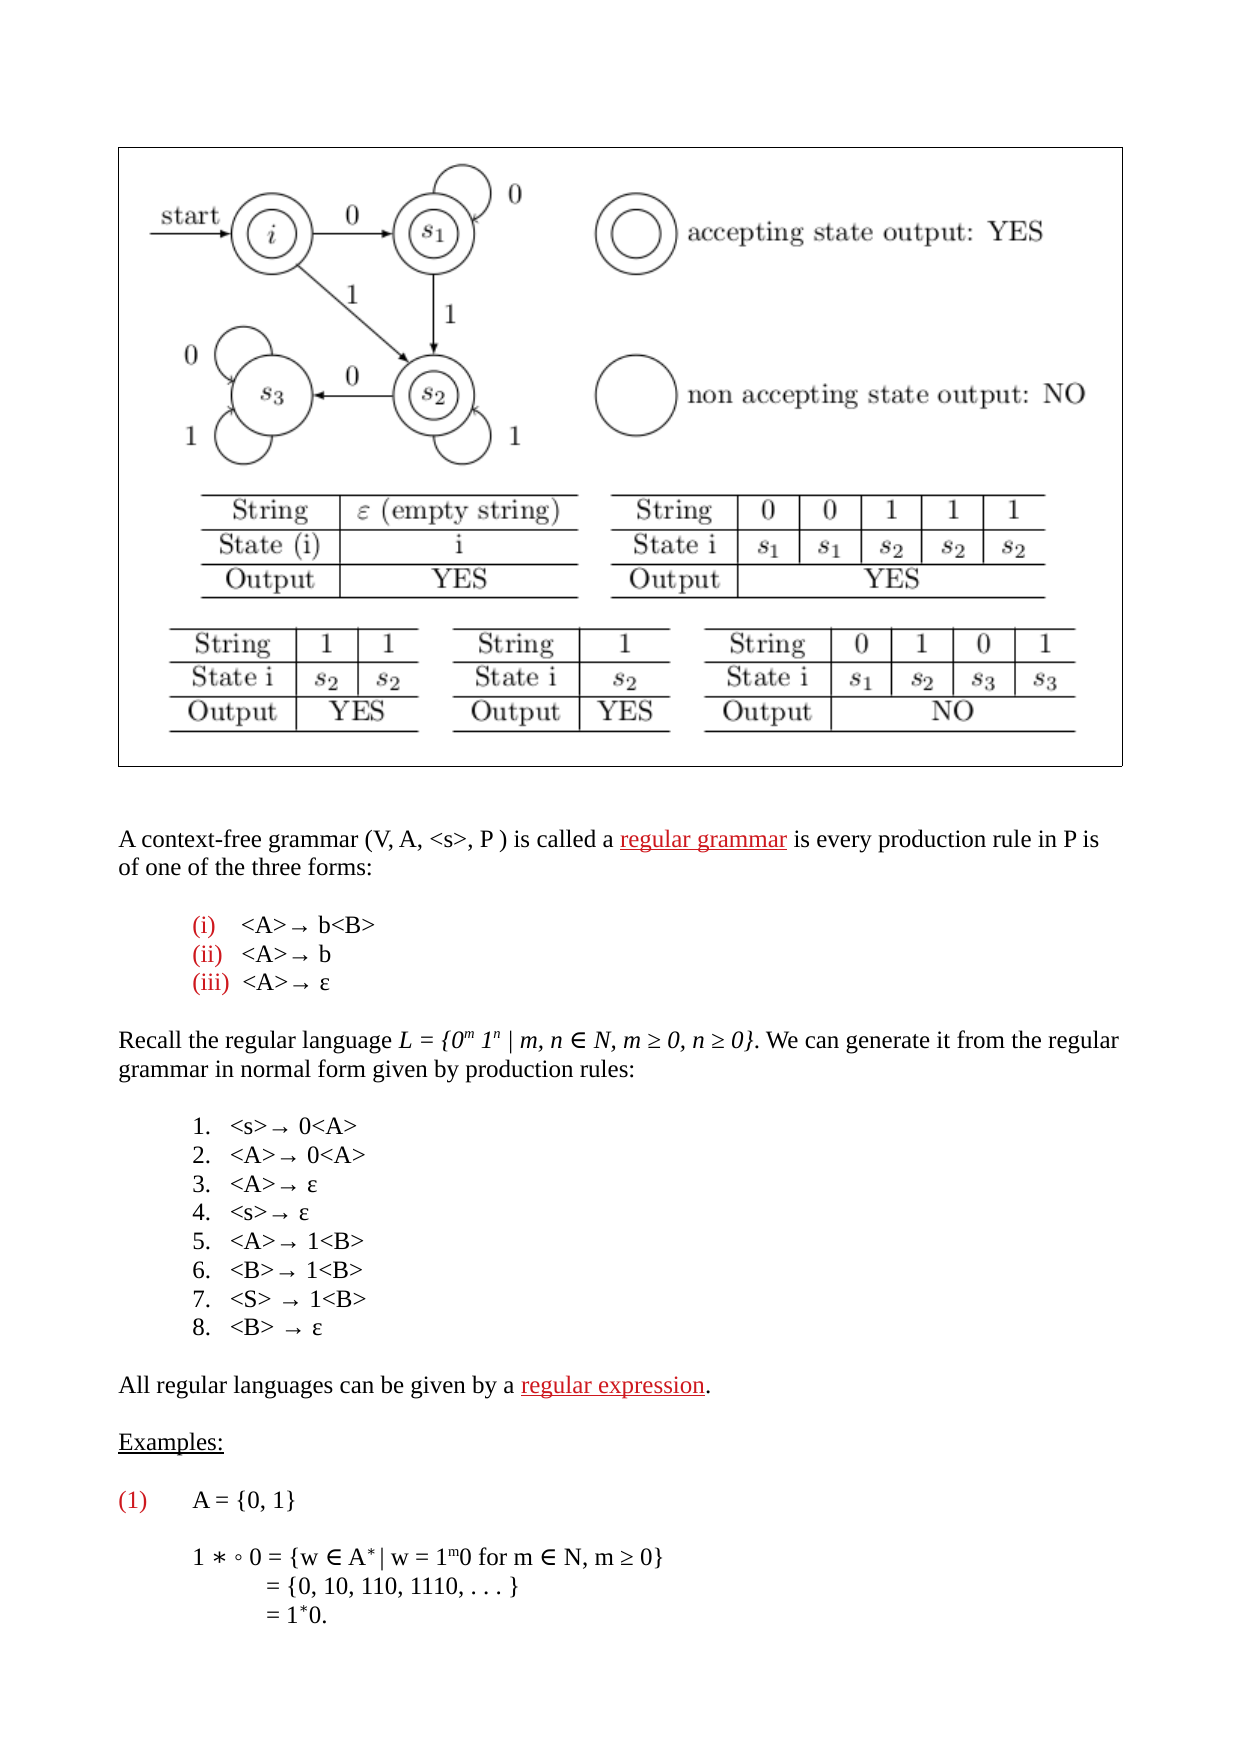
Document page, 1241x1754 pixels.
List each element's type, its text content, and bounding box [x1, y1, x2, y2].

text Examples: [118, 1427, 1122, 1456]
text (1) A = {0, 1} [118, 1485, 1122, 1514]
text 7. <S> → 1<B> [118, 1284, 1122, 1312]
text = 1∗0. [118, 1600, 1122, 1629]
text 8. <B> → ε [118, 1312, 1122, 1341]
text = {0, 10, 110, 1110, . . . } [118, 1571, 1122, 1600]
text Recall the regular language L = {0m 1n | m, n ∈ N, m ≥ 0, n ≥ 0}. We can generate it from the regular grammar in normal form given by production rules: [118, 1025, 1122, 1082]
text All regular languages can be given by a regular expression. [118, 1370, 1122, 1399]
text (i) <A>→ b<B> [118, 910, 1122, 939]
picture [121, 150, 1119, 764]
text 1 ∗ ◦ 0 = {w ∈ A∗ | w = 1m0 for m ∈ N, m ≥ 0} [118, 1542, 1122, 1571]
text 2. <A>→ 0<A> [118, 1140, 1122, 1169]
text 1. <s>→ 0<A> [118, 1111, 1122, 1140]
text 5. <A>→ 1<B> [118, 1226, 1122, 1255]
text (ii) <A>→ b [118, 939, 1122, 967]
text 6. <B>→ 1<B> [118, 1255, 1122, 1284]
text A context-free grammar (V, A, <s>, P ) is called a regular grammar is every production rule in P is of one of the three forms: [118, 824, 1122, 881]
text 3. <A>→ ε [118, 1169, 1122, 1197]
text (iii) <A>→ ε [118, 967, 1122, 996]
text 4. <s>→ ε [118, 1197, 1122, 1226]
